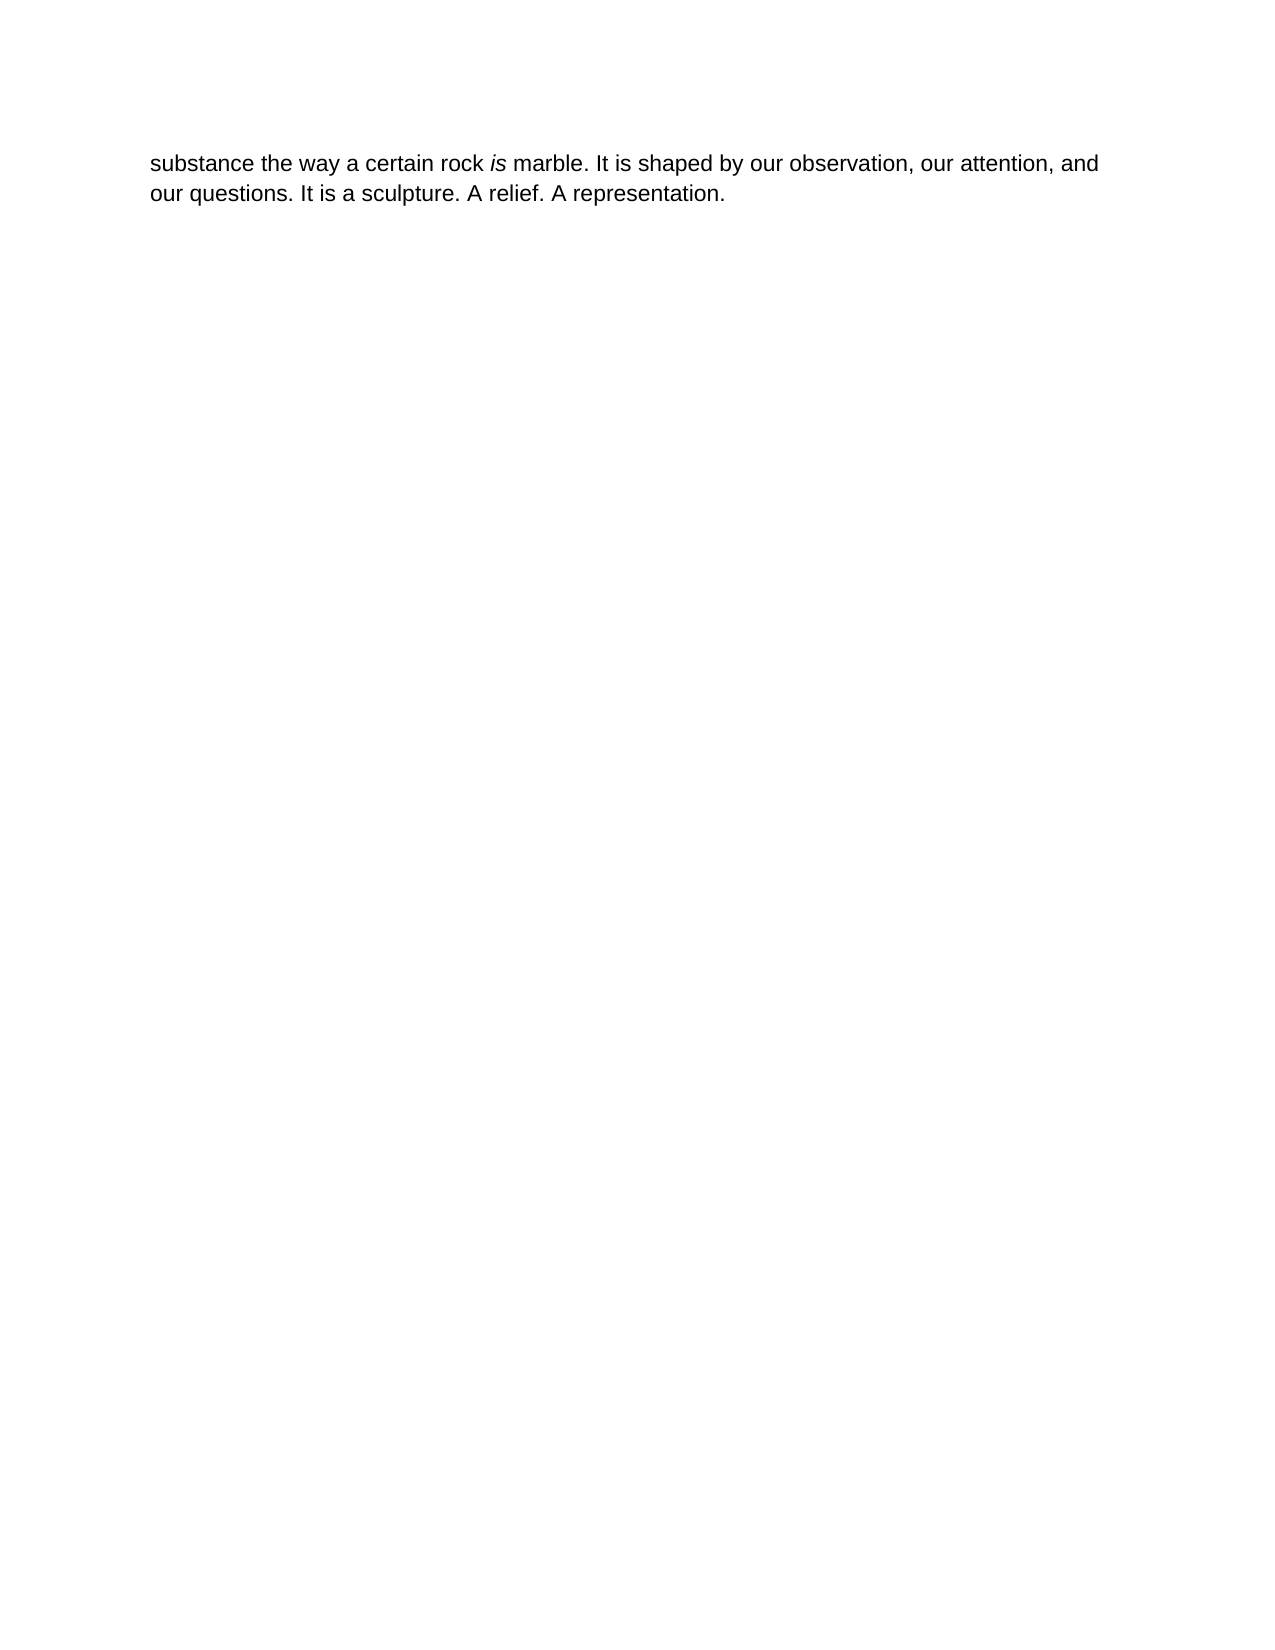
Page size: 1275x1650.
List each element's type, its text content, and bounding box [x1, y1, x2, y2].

text substance the way a certain rock is marble. It is shaped by our observation, our attention, and our questions. It is a sculpture. A relief. A representation. [150, 150, 1125, 207]
